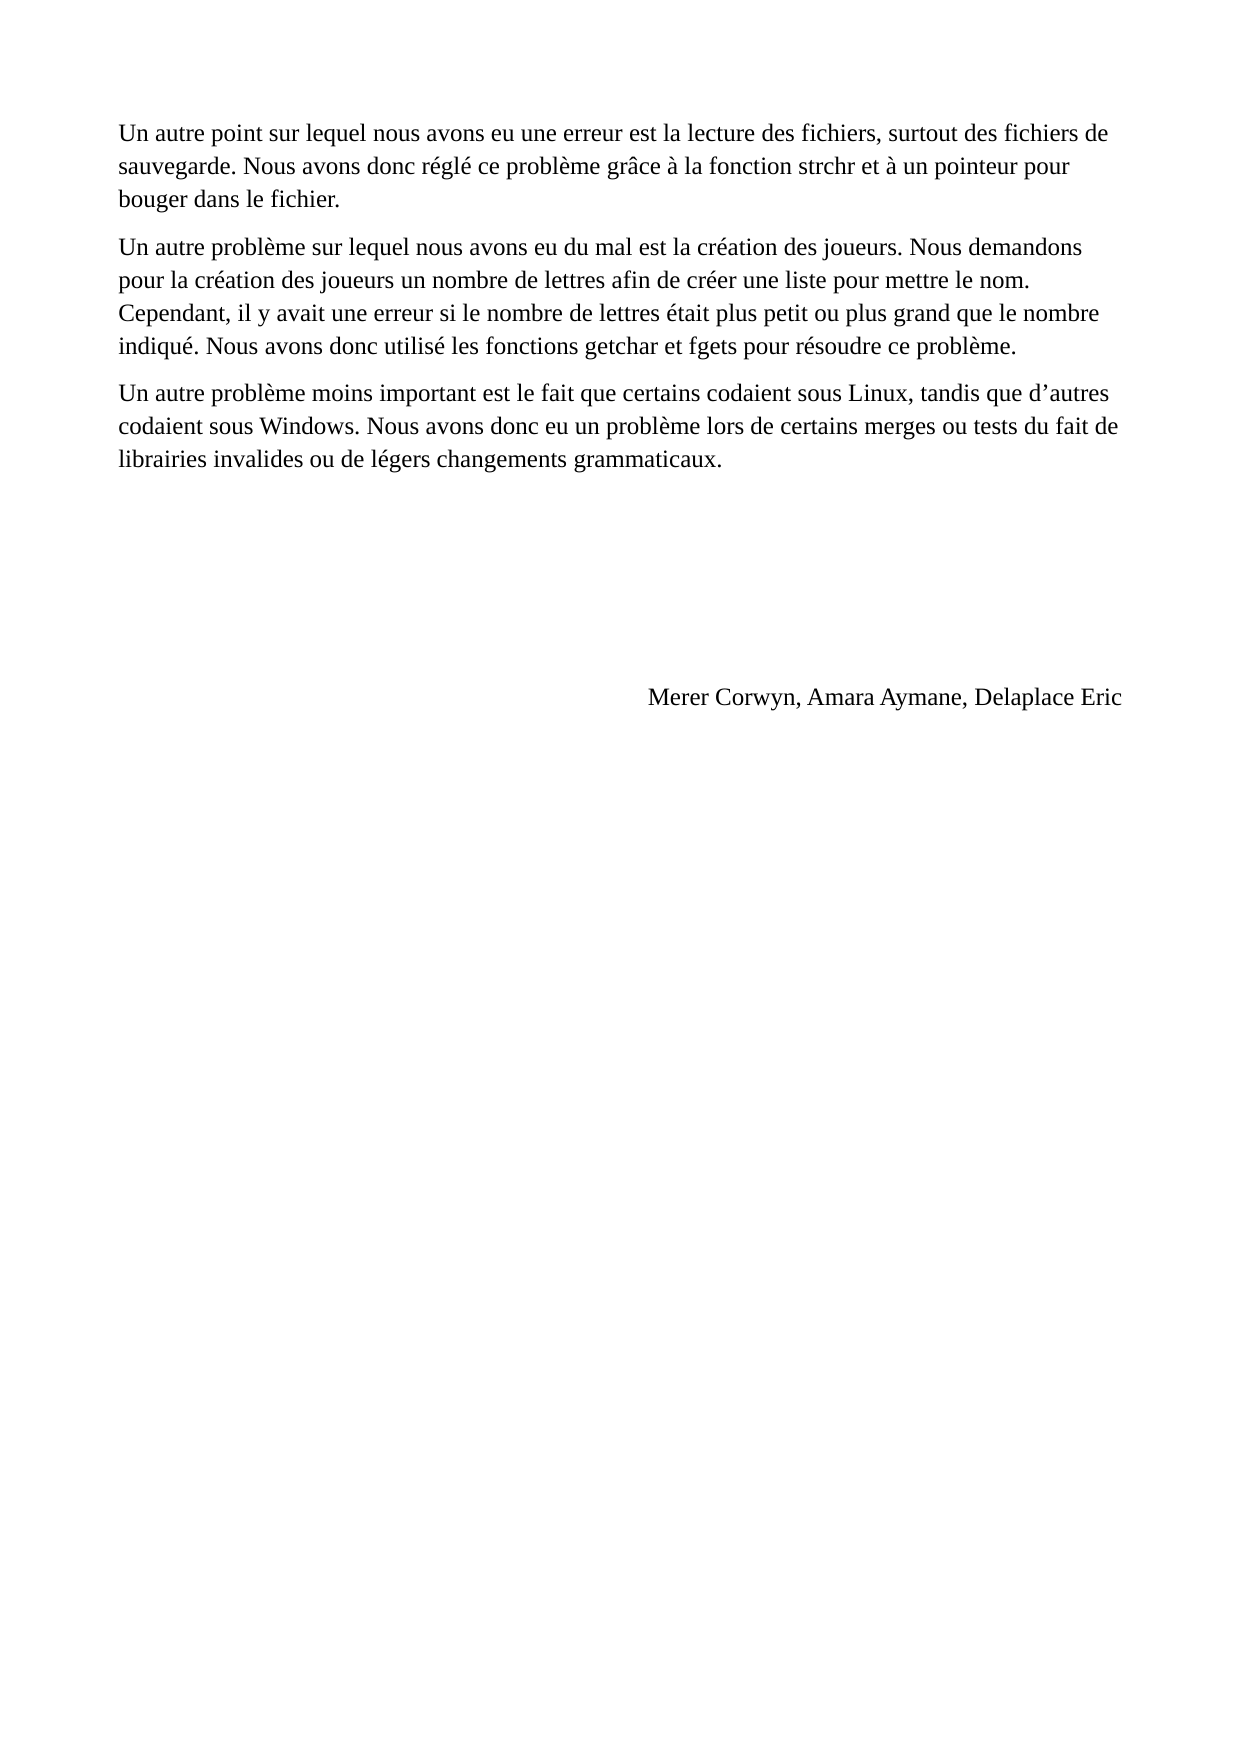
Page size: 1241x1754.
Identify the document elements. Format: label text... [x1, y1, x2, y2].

text Un autre point sur lequel nous avons eu une erreur est la lecture des fichiers, surtout des fichiers de sauvegarde. Nous avons donc réglé ce problème grâce à la fonction strchr et à un pointeur pour bouger dans le fichier. [118, 118, 1122, 213]
text Merer Corwyn, Amara Aymane, Delaplace Eric [118, 682, 1122, 711]
text Un autre problème moins important est le fait que certains codaient sous Linux, tandis que d’autres codaient sous Windows. Nous avons donc eu un problème lors de certains merges ou tests du fait de librairies invalides ou de légers changements grammaticaux. [118, 378, 1122, 473]
text Un autre problème sur lequel nous avons eu du mal est la création des joueurs. Nous demandons pour la création des joueurs un nombre de lettres afin de créer une liste pour mettre le nom. Cependant, il y avait une erreur si le nombre de lettres était plus petit ou plus grand que le nombre indiqué. Nous avons donc utilisé les fonctions getchar et fgets pour résoudre ce problème. [118, 232, 1122, 359]
